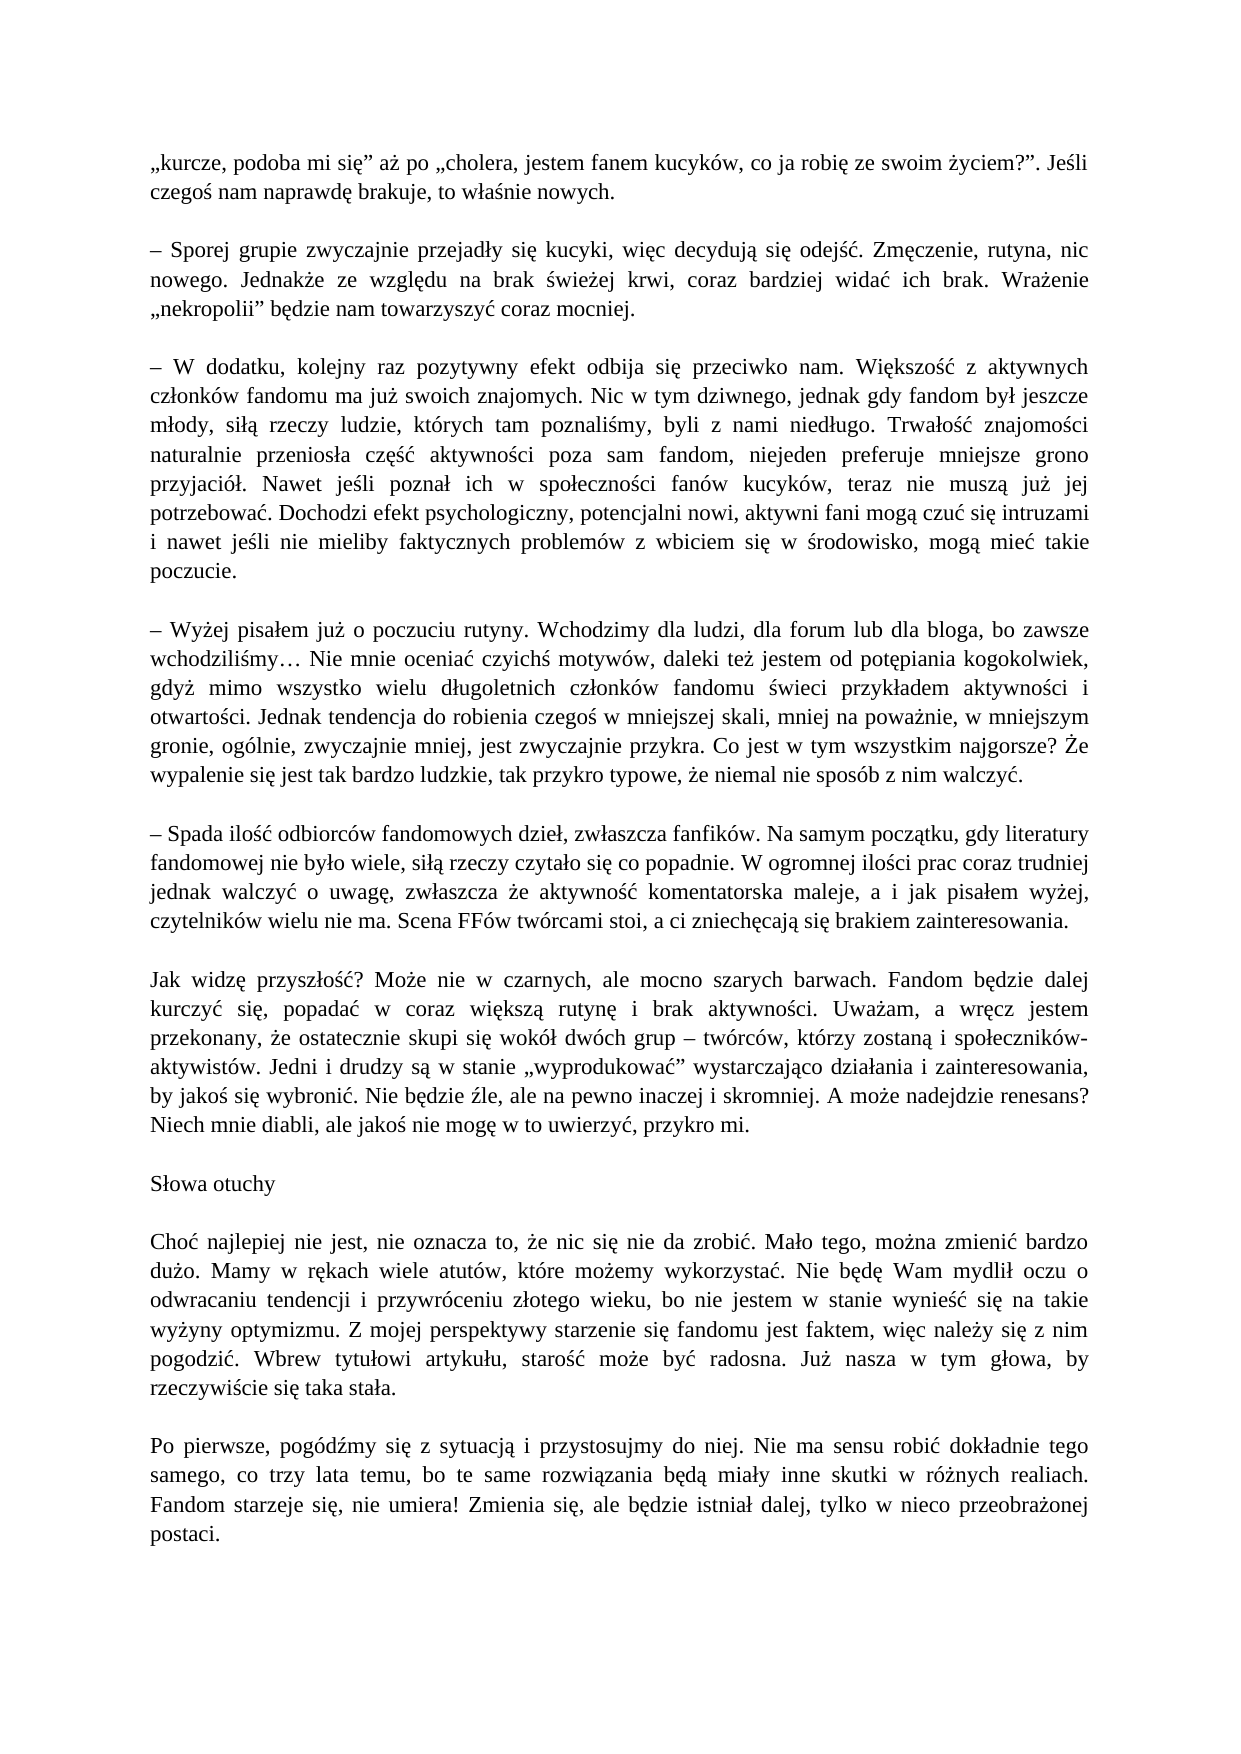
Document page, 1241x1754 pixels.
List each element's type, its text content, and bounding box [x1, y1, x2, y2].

text – Sporej grupie zwyczajnie przejadły się kucyki, więc decydują się odejść. Zmęczenie, rutyna, nic nowego. Jednakże ze względu na brak świeżej krwi, coraz bardziej widać ich brak. Wrażenie „nekropolii” będzie nam towarzyszyć coraz mocniej. [150, 237, 1091, 321]
text Słowa otuchy [150, 1171, 1091, 1196]
text Jak widzę przyszłość? Może nie w czarnych, ale mocno szarych barwach. Fandom będzie dalej kurczyć się, popadać w coraz większą rutynę i brak aktywności. Uważam, a wręcz jestem przekonany, że ostatecznie skupi się wokół dwóch grup – twórców, którzy zostaną i społeczników-aktywistów. Jedni i drudzy są w stanie „wyprodukować” wystarczająco działania i zainteresowania, by jakoś się wybronić. Nie będzie źle, ale na pewno inaczej i skromniej. A może nadejdzie renesans? Niech mnie diabli, ale jakoś nie mogę w to uwierzyć, przykro mi. [150, 967, 1091, 1138]
text – Wyżej pisałem już o poczuciu rutyny. Wchodzimy dla ludzi, dla forum lub dla bloga, bo zawsze wchodziliśmy… Nie mnie oceniać czyichś motywów, daleki też jestem od potępiania kogokolwiek, gdyż mimo wszystko wielu długoletnich członków fandomu świeci przykładem aktywności i otwartości. Jednak tendencja do robienia czegoś w mniejszej skali, mniej na poważnie, w mniejszym gronie, ogólnie, zwyczajnie mniej, jest zwyczajnie przykra. Co jest w tym wszystkim najgorsze? Że wypalenie się jest tak bardzo ludzkie, tak przykro typowe, że niemal nie sposób z nim walczyć. [150, 617, 1091, 788]
text Choć najlepiej nie jest, nie oznacza to, że nic się nie da zrobić. Mało tego, można zmienić bardzo dużo. Mamy w rękach wiele atutów, które możemy wykorzystać. Nie będę Wam mydlił oczu o odwracaniu tendencji i przywróceniu złotego wieku, bo nie jestem w stanie wynieść się na takie wyżyny optymizmu. Z mojej perspektywy starzenie się fandomu jest faktem, więc należy się z nim pogodzić. Wbrew tytułowi artykułu, starość może być radosna. Już nasza w tym głowa, by rzeczywiście się taka stała. [150, 1229, 1091, 1400]
text „kurcze, podoba mi się” aż po „cholera, jestem fanem kucyków, co ja robię ze swoim życiem?”. Jeśli czegoś nam naprawdę brakuje, to właśnie nowych. [150, 150, 1091, 204]
text Po pierwsze, pogódźmy się z sytuacją i przystosujmy do niej. Nie ma sensu robić dokładnie tego samego, co trzy lata temu, bo te same rozwiązania będą miały inne skutki w różnych realiach. Fandom starzeje się, nie umiera! Zmienia się, ale będzie istniał dalej, tylko w nieco przeobrażonej postaci. [150, 1433, 1091, 1546]
text – Spada ilość odbiorców fandomowych dzieł, zwłaszcza fanfików. Na samym początku, gdy literatury fandomowej nie było wiele, siłą rzeczy czytało się co popadnie. W ogromnej ilości prac coraz trudniej jednak walczyć o uwagę, zwłaszcza że aktywność komentatorska maleje, a i jak pisałem wyżej, czytelników wielu nie ma. Scena FFów twórcami stoi, a ci zniechęcają się brakiem zainteresowania. [150, 821, 1091, 934]
text – W dodatku, kolejny raz pozytywny efekt odbija się przeciwko nam. Większość z aktywnych członków fandomu ma już swoich znajomych. Nic w tym dziwnego, jednak gdy fandom był jeszcze młody, siłą rzeczy ludzie, których tam poznaliśmy, byli z nami niedługo. Trwałość znajomości naturalnie przeniosła część aktywności poza sam fandom, niejeden preferuje mniejsze grono przyjaciół. Nawet jeśli poznał ich w społeczności fanów kucyków, teraz nie muszą już jej potrzebować. Dochodzi efekt psychologiczny, potencjalni nowi, aktywni fani mogą czuć się intruzami i nawet jeśli nie mieliby faktycznych problemów z wbiciem się w środowisko, mogą mieć takie poczucie. [150, 354, 1091, 584]
